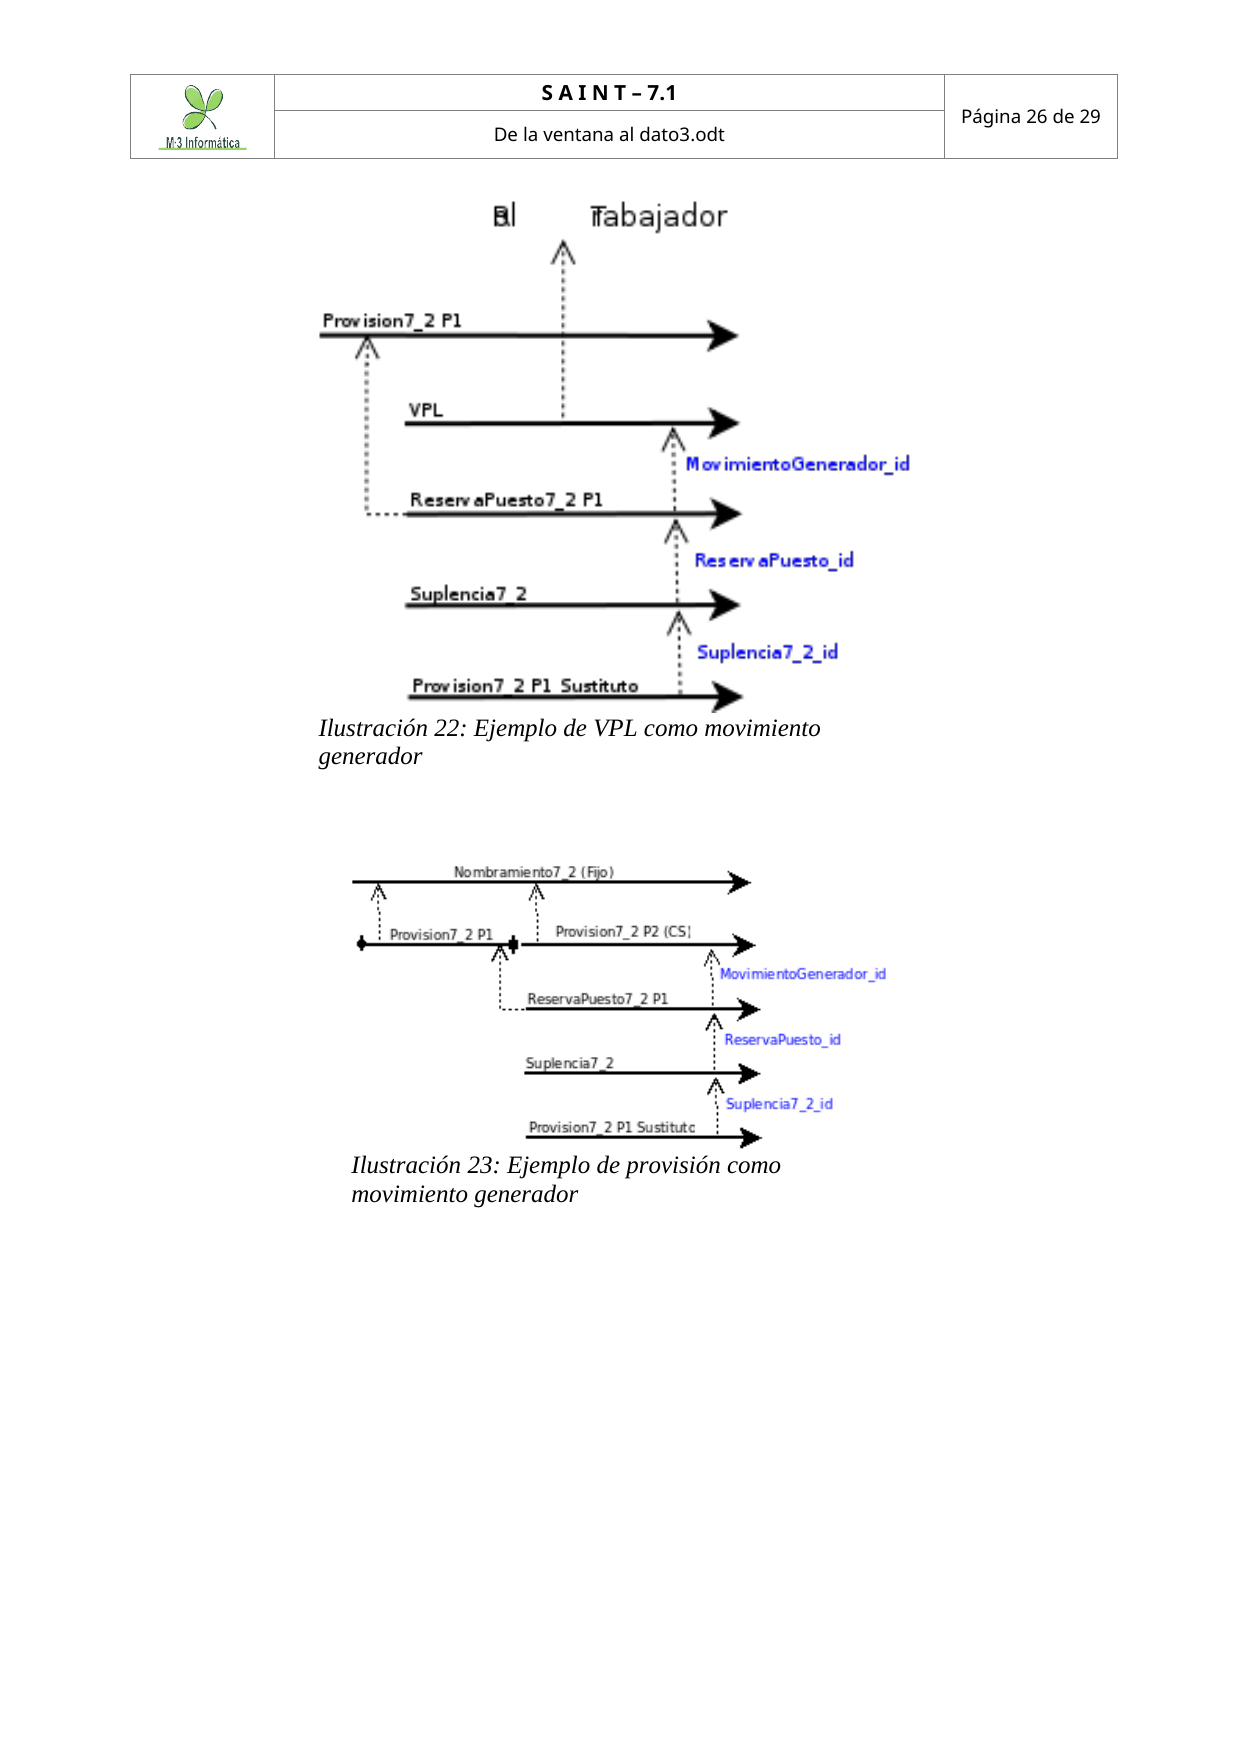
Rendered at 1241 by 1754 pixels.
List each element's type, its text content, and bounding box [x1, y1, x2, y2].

picture [158, 83, 247, 150]
picture [318, 200, 923, 713]
text Ilustración 22: Ejemplo de VPL como movimiento generador [318, 713, 922, 770]
picture [351, 865, 889, 1150]
text Ilustración 23: Ejemplo de provisión como movimiento generador [351, 1150, 889, 1207]
